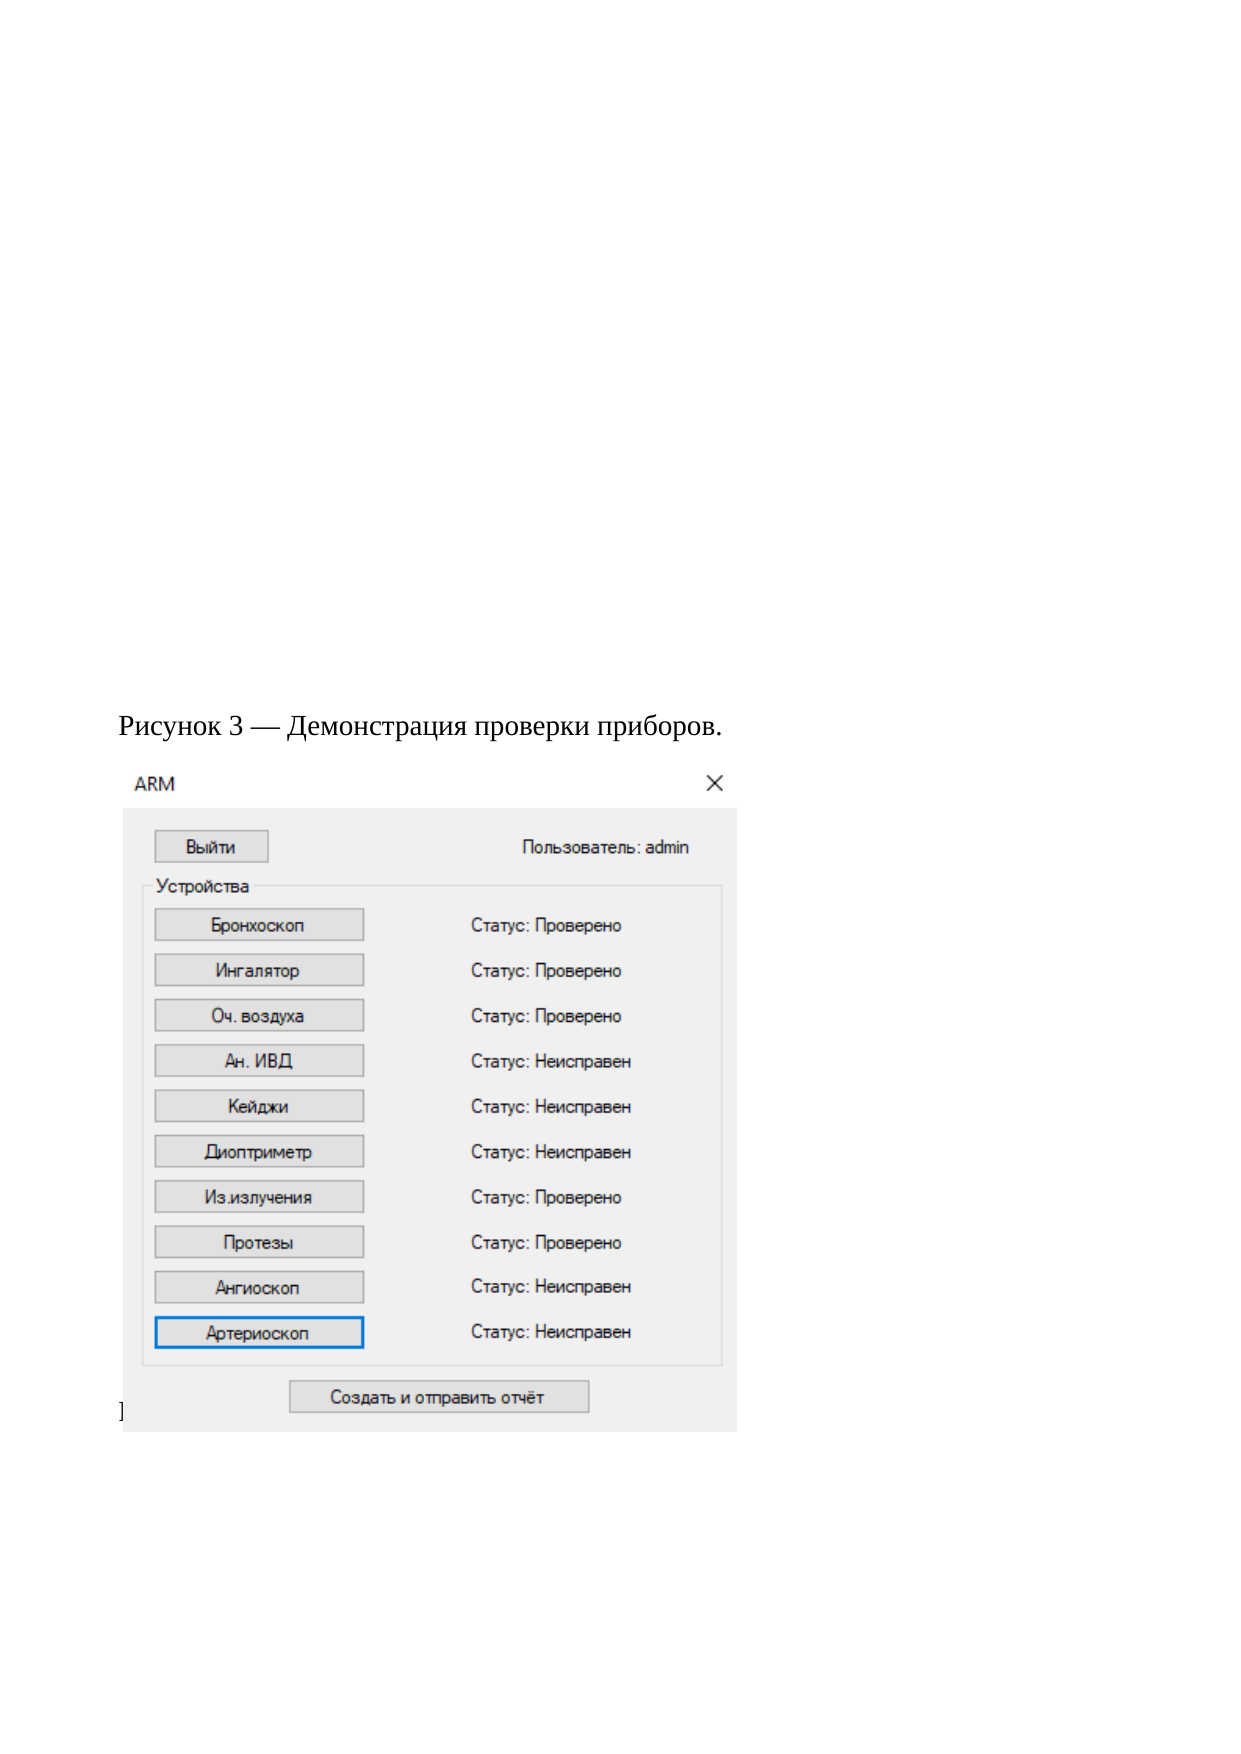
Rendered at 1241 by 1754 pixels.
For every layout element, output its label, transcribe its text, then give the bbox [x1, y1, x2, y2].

text Рисунок 4 — Демонстрация созданного отчёта. [737, 1394, 1122, 1428]
picture [122, 763, 737, 1432]
text Рисунок 3 — Демонстрация проверки приборов. [118, 708, 1122, 742]
